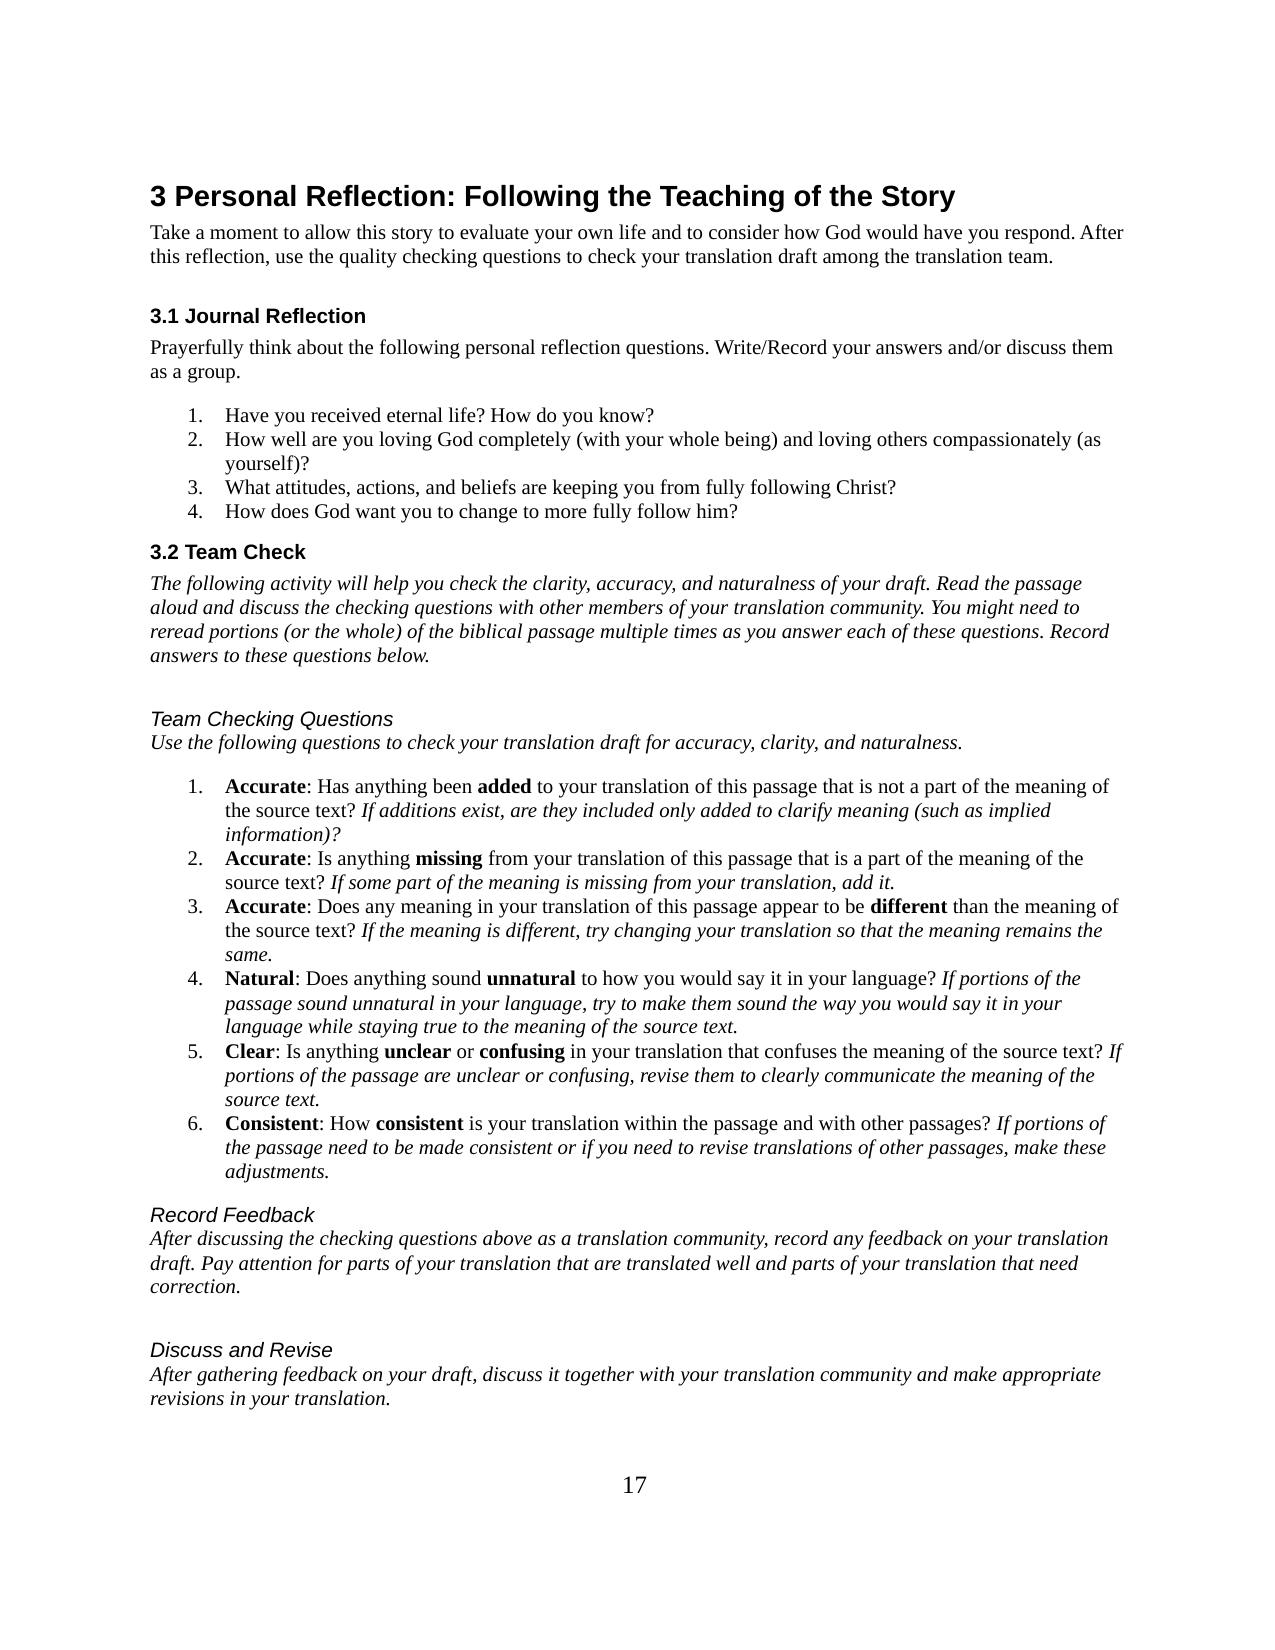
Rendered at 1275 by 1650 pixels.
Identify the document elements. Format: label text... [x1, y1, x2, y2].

text After discussing the checking questions above as a translation community, record any feedback on your translation draft. Pay attention for parts of your translation that are translated well and parts of your translation that need correction. [150, 1226, 1125, 1298]
list Natural: Does anything sound unnatural to how you would say it in your language? If portions of the passage sound unnatural in your language, try to make them sound the way you would say it in your language while staying true to the meaning of the source text. [187, 966, 1125, 1038]
subtitle 3.1 Journal Reflection [150, 304, 1125, 328]
subtitle Record Feedback [150, 1202, 1125, 1226]
list Accurate: Is anything missing from your translation of this passage that is a part of the meaning of the source text? If some part of the meaning is missing from your translation, add it. [187, 846, 1125, 894]
list Clear: Is anything unclear or confusing in your translation that confuses the meaning of the source text? If portions of the passage are unclear or confusing, revise them to clearly communicate the meaning of the source text. [187, 1038, 1125, 1111]
subtitle Discuss and Revise [150, 1337, 1125, 1361]
text Use the following questions to check your translation draft for accuracy, clarity, and naturalness. [150, 730, 1125, 754]
subtitle 3.2 Team Check [150, 540, 1125, 564]
list Accurate: Does any meaning in your translation of this passage appear to be different than the meaning of the source text? If the meaning is different, try changing your translation so that the meaning remains the same. [187, 894, 1125, 966]
list Consistent: How consistent is your translation within the passage and with other passages? If portions of the passage need to be made consistent or if you need to revise translations of other passages, make these adjustments. [187, 1111, 1125, 1183]
text The following activity will help you check the clarity, accuracy, and naturalness of your draft. Read the passage aloud and discuss the checking questions with other members of your translation community. You might need to reread portions (or the whole) of the biblical passage multiple times as you answer each of these questions. Record answers to these questions below. [150, 571, 1125, 667]
list Have you received eternal life? How do you know? [187, 403, 1125, 427]
text After gathering feedback on your draft, discuss it together with your translation community and make appropriate revisions in your translation. [150, 1361, 1125, 1409]
list How well are you loving God completely (with your whole being) and loving others compassionately (as yourself)? [187, 427, 1125, 475]
list Accurate: Has anything been added to your translation of this passage that is not a part of the meaning of the source text? If additions exist, are they included only added to clarify meaning (such as implied information)? [187, 774, 1125, 846]
subtitle Team Checking Questions [150, 706, 1125, 730]
list How does God want you to change to more fully follow him? [187, 499, 1125, 523]
subtitle 3 Personal Reflection: Following the Teaching of the Story [150, 179, 1125, 212]
text Prayerfully think about the following personal reflection questions. Write/Record your answers and/or discuss them as a group. [150, 335, 1125, 383]
text Take a moment to allow this story to evaluate your own life and to consider how God would have you respond. After this reflection, use the quality checking questions to check your translation draft among the translation team. [150, 220, 1125, 268]
list What attitudes, actions, and beliefs are keeping you from fully following Christ? [187, 475, 1125, 499]
